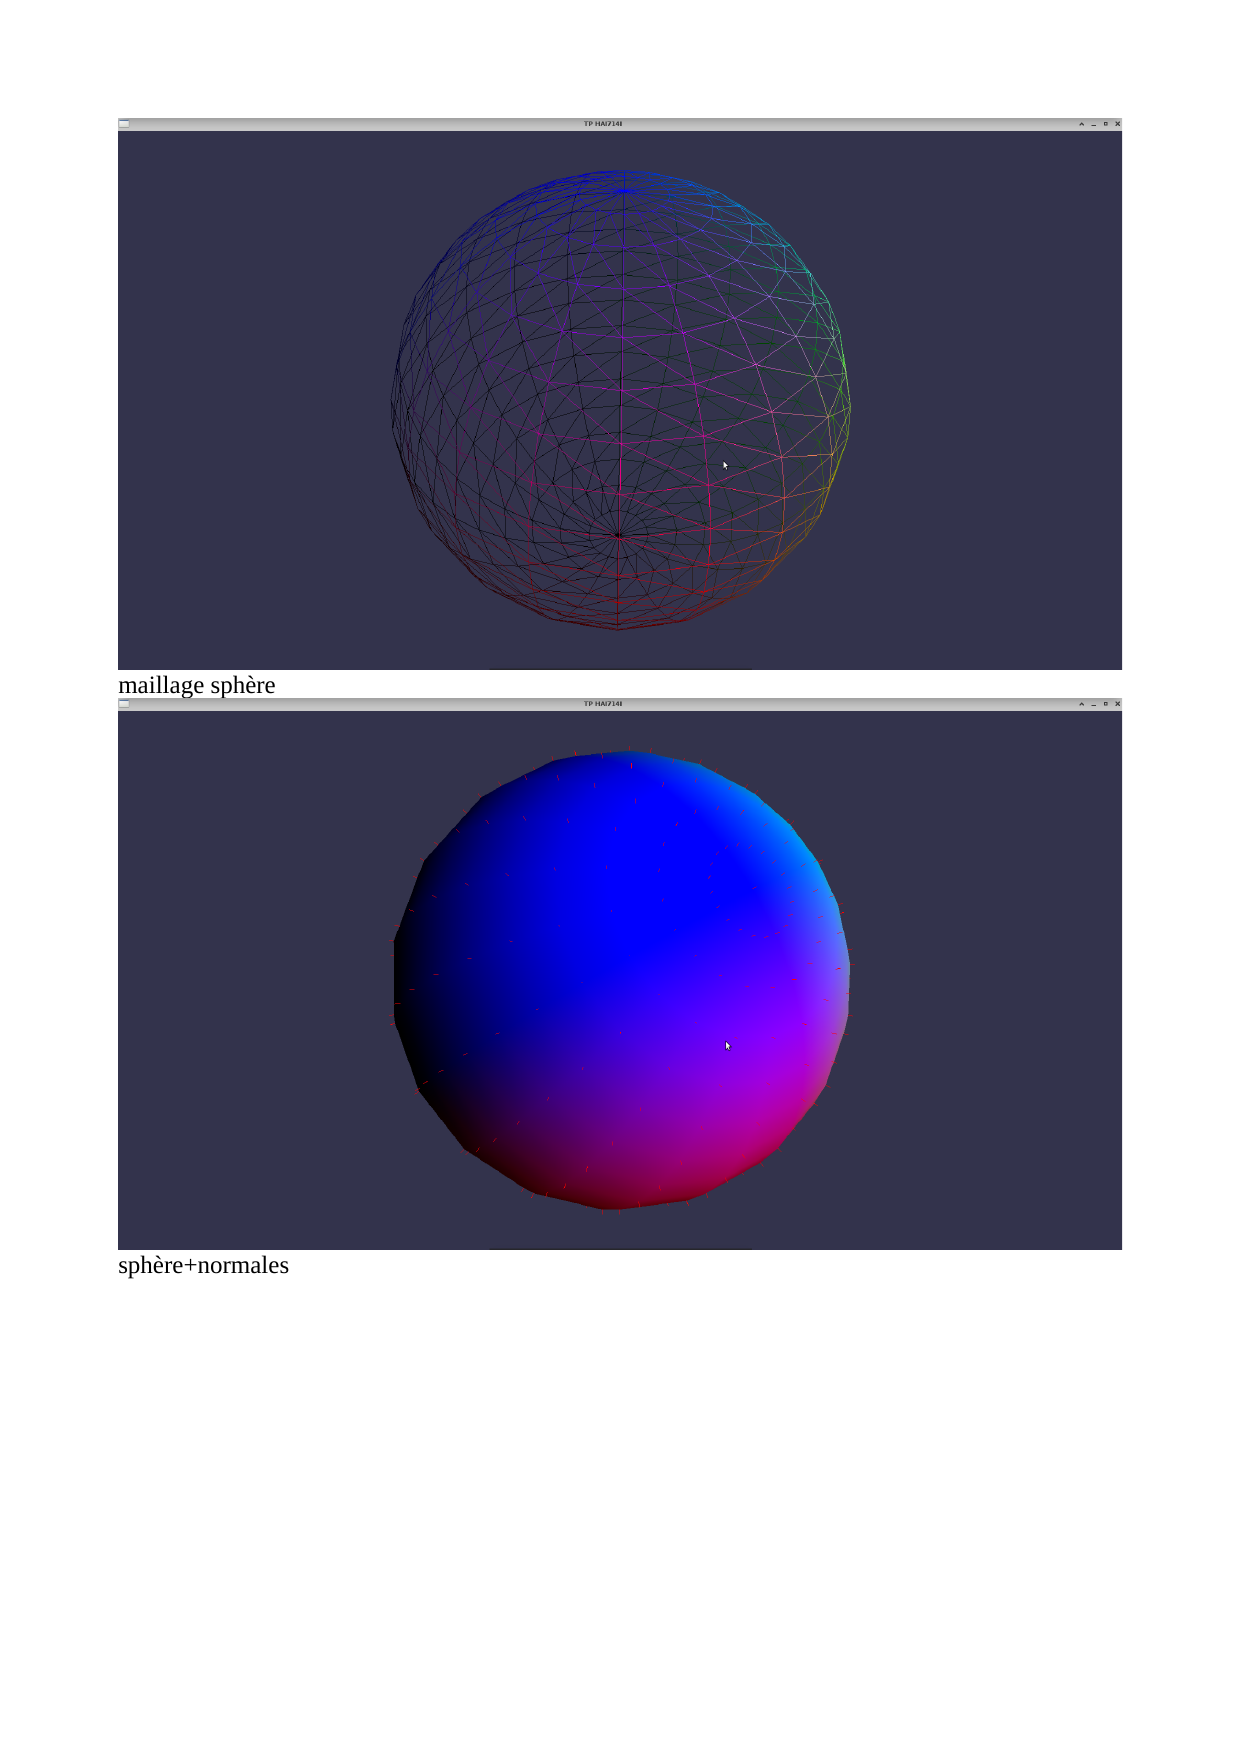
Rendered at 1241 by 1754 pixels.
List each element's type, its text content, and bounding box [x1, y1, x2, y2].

picture [118, 698, 1123, 1250]
text maillage sphère [118, 670, 1122, 698]
picture [118, 118, 1123, 670]
text sphère+normales [118, 1250, 1122, 1279]
